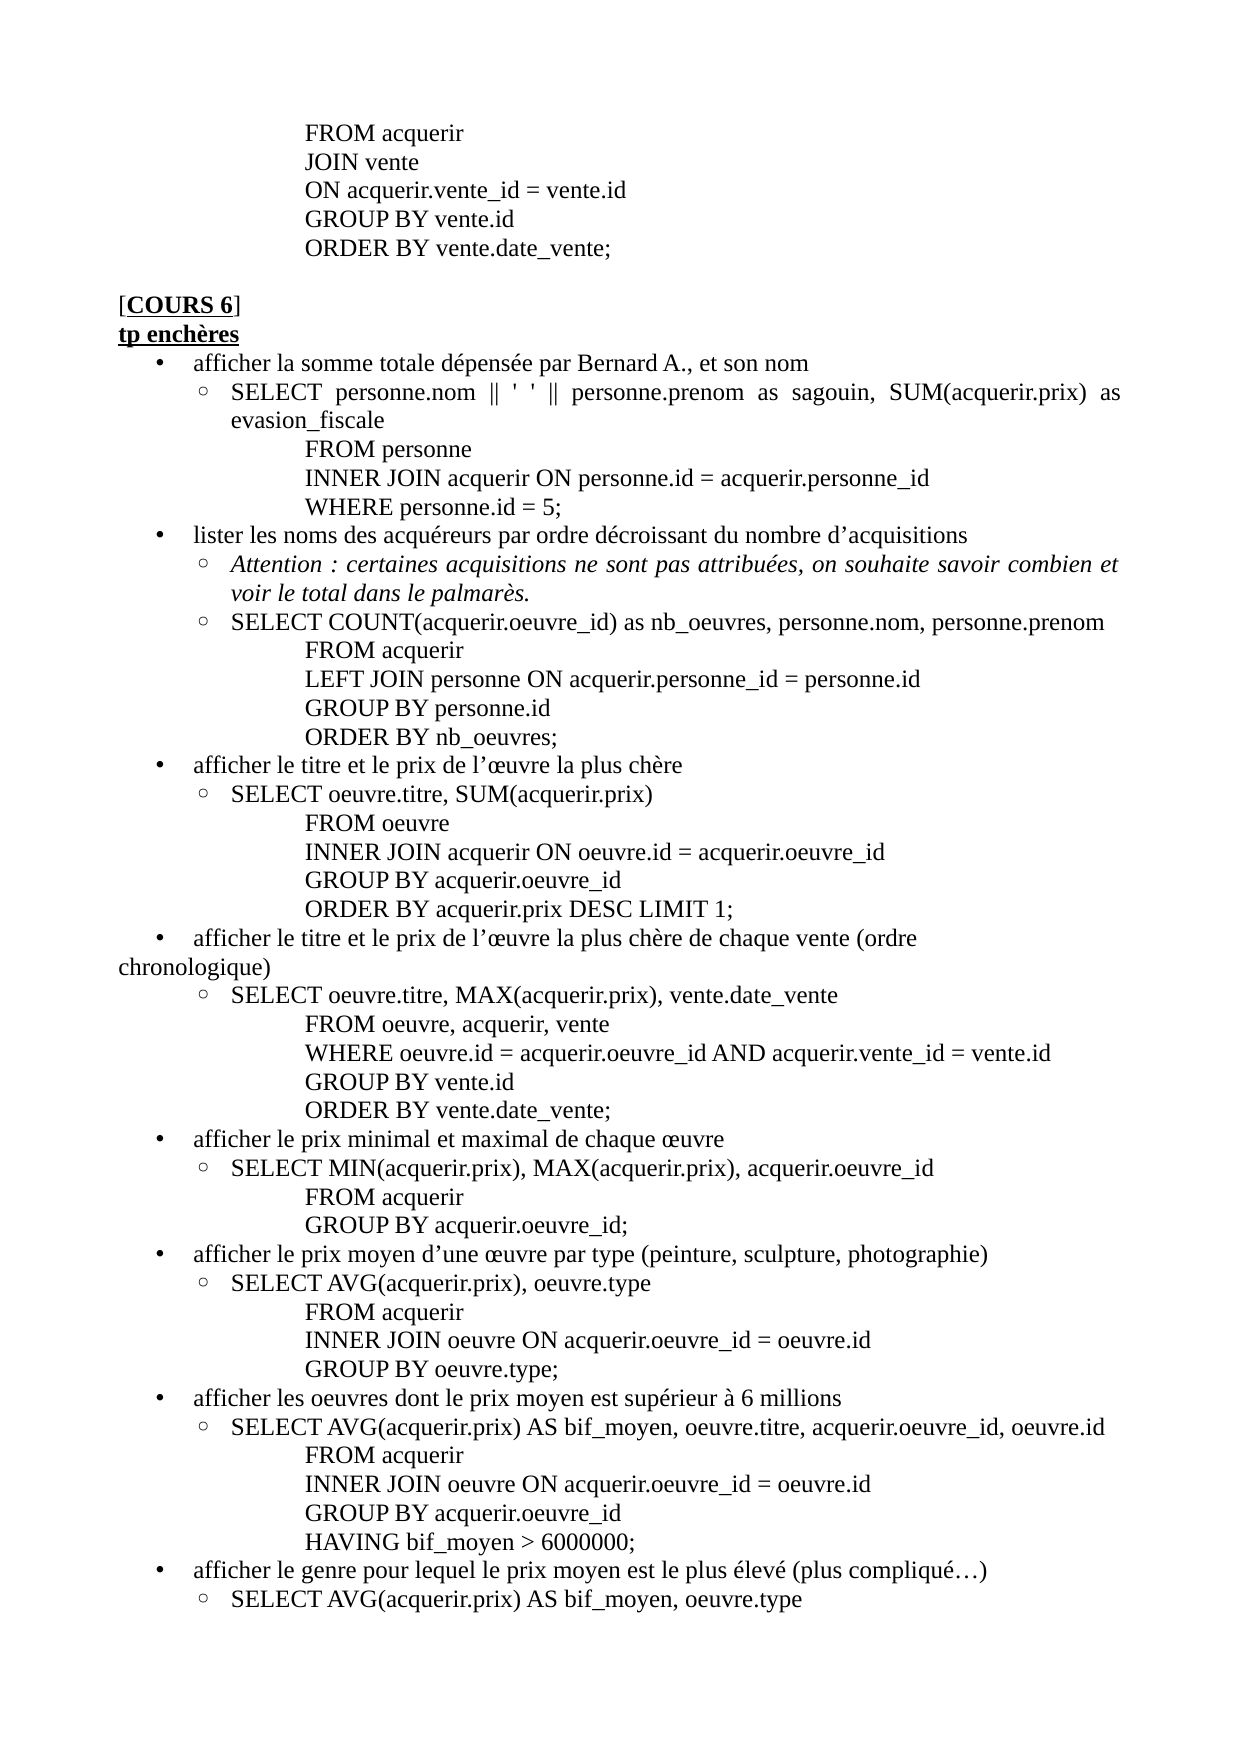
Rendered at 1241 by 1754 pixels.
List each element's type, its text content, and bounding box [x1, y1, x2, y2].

list lister les noms des acquéreurs par ordre décroissant du nombre d’acquisitions [156, 521, 1122, 549]
list afficher le prix minimal et maximal de chaque œuvre [156, 1124, 1122, 1153]
list GROUP BY oeuvre.type; [193, 1354, 1122, 1383]
list Attention : certaines acquisitions ne sont pas attribuées, on souhaite savoir combien et voir le total dans le palmarès. [193, 549, 1122, 607]
list GROUP BY acquerir.oeuvre_id [193, 1498, 1122, 1527]
list ORDER BY nb_oeuvres; [193, 722, 1122, 751]
list FROM acquerir [193, 1182, 1122, 1211]
list FROM acquerir [193, 1441, 1122, 1469]
list SELECT AVG(acquerir.prix) AS bif_moyen, oeuvre.titre, acquerir.oeuvre_id, oeuvre.id [193, 1412, 1122, 1441]
list afficher le titre et le prix de l’œuvre la plus chère [156, 751, 1122, 779]
list ORDER BY vente.date_vente; [193, 1096, 1122, 1124]
list SELECT oeuvre.titre, SUM(acquerir.prix) [193, 779, 1122, 808]
list WHERE oeuvre.id = acquerir.oeuvre_id AND acquerir.vente_id = vente.id [193, 1038, 1122, 1067]
list FROM oeuvre, acquerir, vente [193, 1009, 1122, 1038]
text chronologique) [118, 952, 1122, 981]
list LEFT JOIN personne ON acquerir.personne_id = personne.id [193, 664, 1122, 693]
list INNER JOIN acquerir ON oeuvre.id = acquerir.oeuvre_id [193, 837, 1122, 866]
list INNER JOIN oeuvre ON acquerir.oeuvre_id = oeuvre.id [193, 1326, 1122, 1354]
list afficher le titre et le prix de l’œuvre la plus chère de chaque vente (ordre [156, 923, 1122, 952]
text [COURS 6] [118, 291, 1122, 319]
list INNER JOIN acquerir ON personne.id = acquerir.personne_id [193, 463, 1122, 492]
list GROUP BY personne.id [193, 693, 1122, 722]
list SELECT AVG(acquerir.prix), oeuvre.type [193, 1268, 1122, 1297]
list ORDER BY vente.date_vente; [193, 233, 1122, 262]
list ORDER BY acquerir.prix DESC LIMIT 1; [193, 894, 1122, 923]
list afficher les oeuvres dont le prix moyen est supérieur à 6 millions [156, 1383, 1122, 1412]
list afficher le prix moyen d’une œuvre par type (peinture, sculpture, photographie) [156, 1239, 1122, 1268]
list GROUP BY vente.id [193, 1067, 1122, 1096]
list ON acquerir.vente_id = vente.id [193, 176, 1122, 204]
list WHERE personne.id = 5; [193, 492, 1122, 521]
list SELECT COUNT(acquerir.oeuvre_id) as nb_oeuvres, personne.nom, personne.prenom [193, 607, 1122, 636]
list HAVING bif_moyen > 6000000; [193, 1527, 1122, 1556]
list SELECT oeuvre.titre, MAX(acquerir.prix), vente.date_vente [193, 981, 1122, 1009]
list FROM acquerir [193, 636, 1122, 664]
list GROUP BY vente.id [193, 204, 1122, 233]
list GROUP BY acquerir.oeuvre_id [193, 866, 1122, 894]
list afficher le genre pour lequel le prix moyen est le plus élevé (plus compliqué…) [156, 1556, 1122, 1584]
text tp enchères [118, 319, 1122, 348]
list GROUP BY acquerir.oeuvre_id; [193, 1211, 1122, 1239]
list SELECT personne.nom || ' ' || personne.prenom as sagouin, SUM(acquerir.prix) as evasion_fiscale [193, 377, 1122, 434]
list SELECT MIN(acquerir.prix), MAX(acquerir.prix), acquerir.oeuvre_id [193, 1153, 1122, 1182]
list FROM acquerir [193, 118, 1122, 147]
list INNER JOIN oeuvre ON acquerir.oeuvre_id = oeuvre.id [193, 1469, 1122, 1498]
list FROM personne [193, 434, 1122, 463]
list FROM oeuvre [193, 808, 1122, 837]
list JOIN vente [193, 147, 1122, 176]
list afficher la somme totale dépensée par Bernard A., et son nom [156, 348, 1122, 377]
list SELECT AVG(acquerir.prix) AS bif_moyen, oeuvre.type [193, 1584, 1122, 1613]
list FROM acquerir [193, 1297, 1122, 1326]
